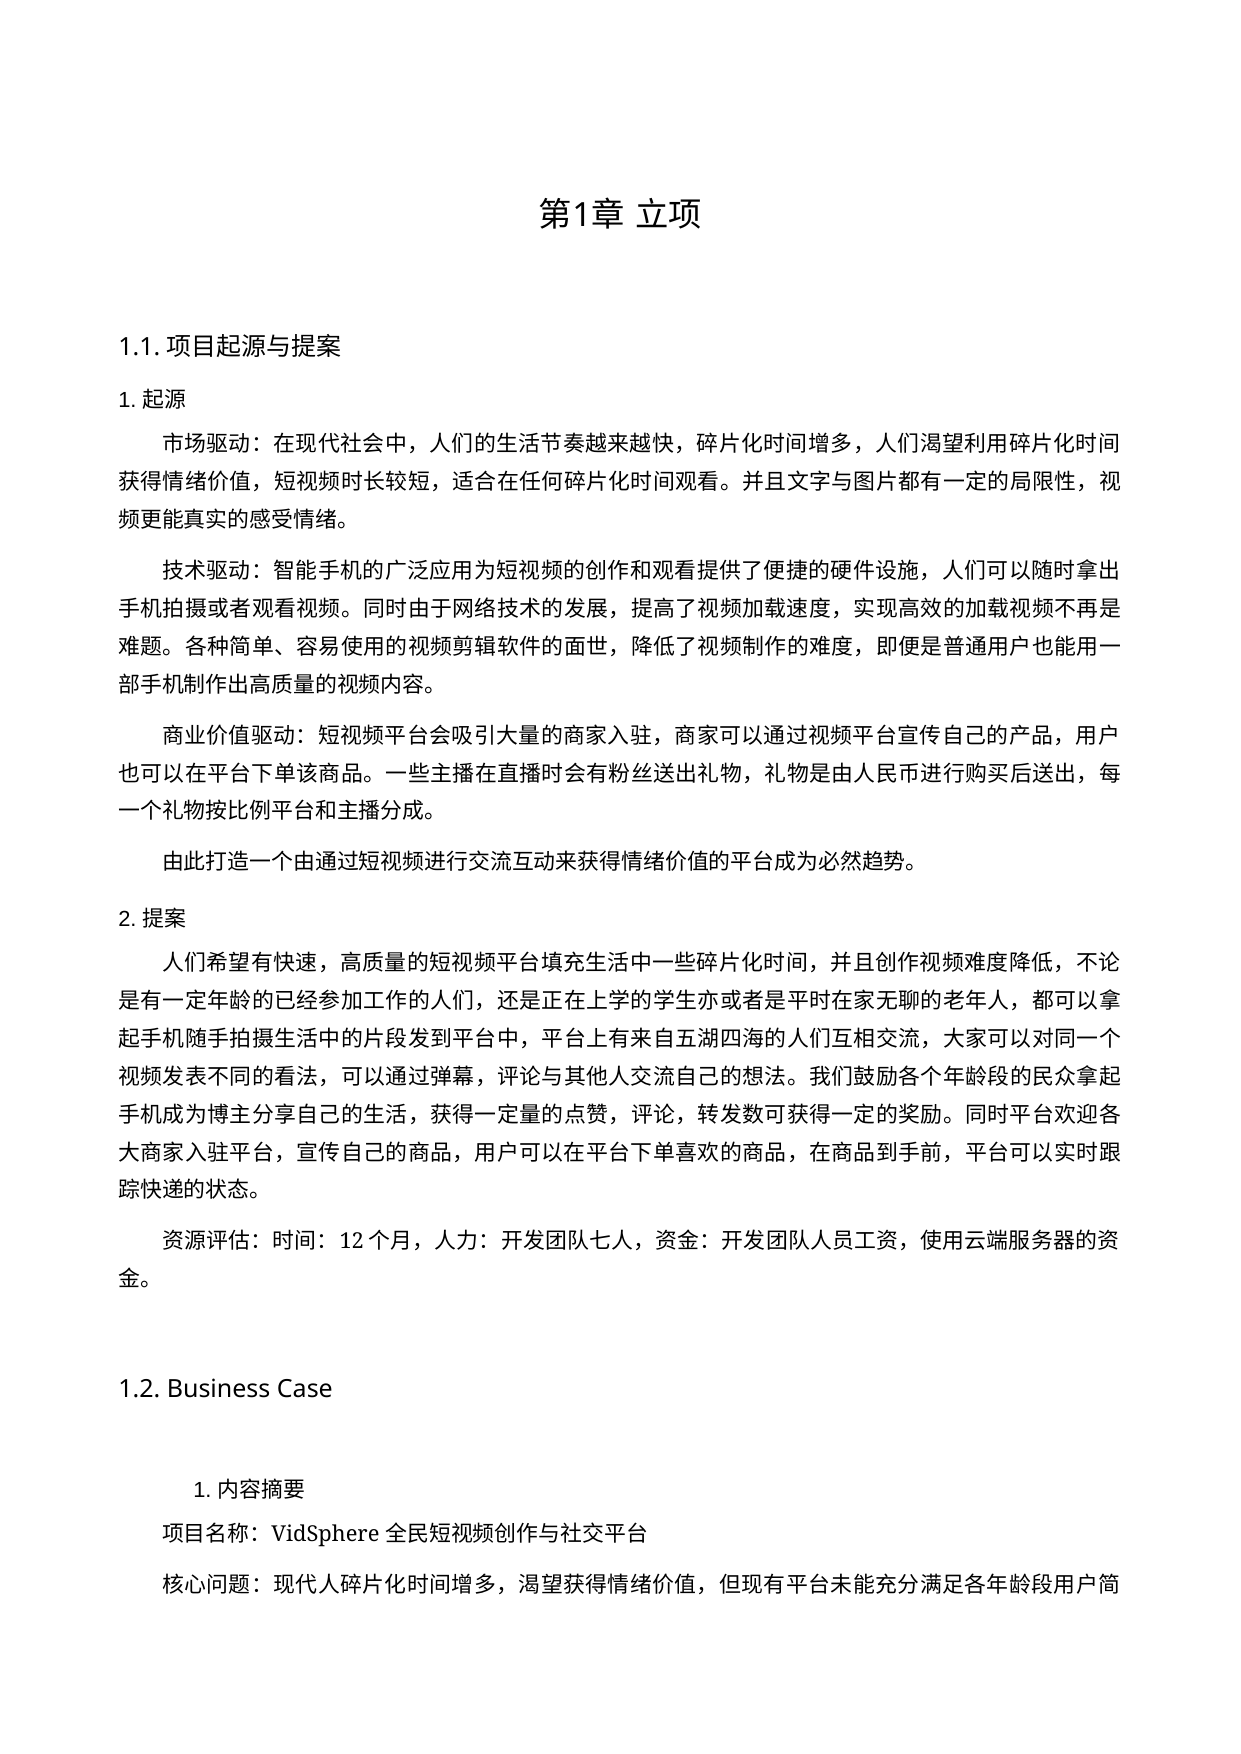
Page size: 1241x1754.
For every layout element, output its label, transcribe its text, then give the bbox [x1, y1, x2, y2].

subtitle 立项 [118, 188, 1122, 236]
subtitle 1. 内容摘要 [118, 1472, 1122, 1503]
text 人们希望有快速，高质量的短视频平台填充生活中一些碎片化时间，并且创作视频难度降低，不论是有一定年龄的已经参加工作的人们，还是正在上学的学生亦或者是平时在家无聊的老年人，都可以拿起手机随手拍摄生活中的片段发到平台中，平台上有来自五湖四海的人们互相交流，大家可以对同一个视频发表不同的看法，可以通过弹幕，评论与其他人交流自己的想法。我们鼓励各个年龄段的民众拿起手机成为博主分享自己的生活，获得一定量的点赞，评论，转发数可获得一定的奖励。同时平台欢迎各大商家入驻平台，宣传自己的商品，用户可以在平台下单喜欢的商品，在商品到手前，平台可以实时跟踪快递的状态。 [118, 945, 1122, 1204]
subtitle Business Case [118, 1371, 1122, 1404]
subtitle 项目起源与提案 [118, 327, 1122, 363]
text 技术驱动：智能手机的广泛应用为短视频的创作和观看提供了便捷的硬件设施，人们可以随时拿出手机拍摄或者观看视频。同时由于网络技术的发展，提高了视频加载速度，实现高效的加载视频不再是难题。各种简单、容易使用的视频剪辑软件的面世，降低了视频制作的难度，即便是普通用户也能用一部手机制作出高质量的视频内容。 [118, 553, 1122, 698]
text 商业价值驱动：短视频平台会吸引大量的商家入驻，商家可以通过视频平台宣传自己的产品，用户也可以在平台下单该商品。一些主播在直播时会有粉丝送出礼物，礼物是由人民币进行购买后送出，每一个礼物按比例平台和主播分成。 [118, 718, 1122, 825]
subtitle 提案 [118, 901, 1122, 932]
text 市场驱动：在现代社会中，人们的生活节奏越来越快，碎片化时间增多，人们渴望利用碎片化时间获得情绪价值，短视频时长较短，适合在任何碎片化时间观看。并且文字与图片都有一定的局限性，视频更能真实的感受情绪。 [118, 426, 1122, 534]
text 项目名称：VidSphere 全民短视频创作与社交平台 [118, 1516, 1122, 1548]
text 资源评估：时间：12个月，人力：开发团队七人，资金：开发团队人员工资，使用云端服务器的资金。 [118, 1223, 1122, 1293]
text 核心问题：现代人碎片化时间增多，渴望获得情绪价值，但现有平台未能充分满足各年龄段用户简 [118, 1567, 1122, 1599]
text 由此打造一个由通过短视频进行交流互动来获得情绪价值的平台成为必然趋势。 [118, 844, 1122, 876]
subtitle 起源 [118, 382, 1122, 414]
